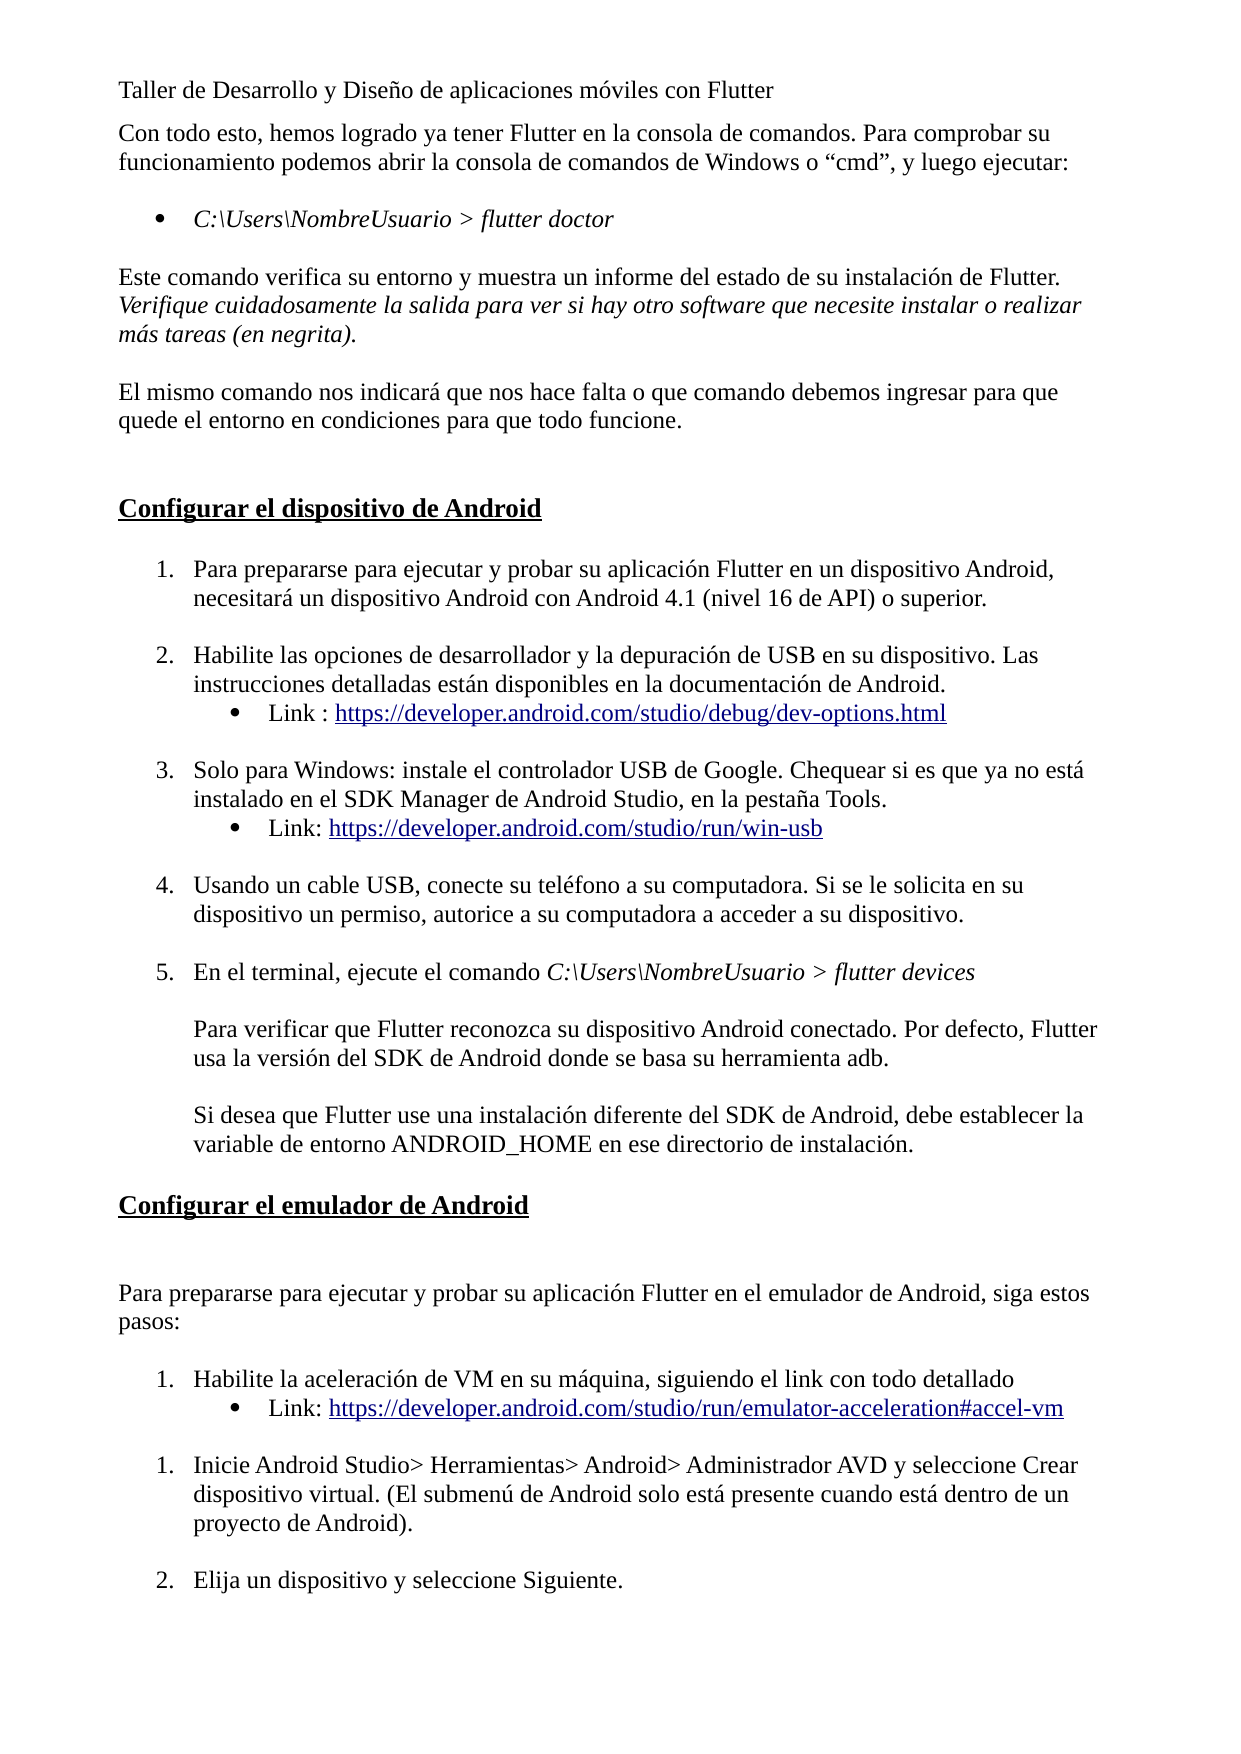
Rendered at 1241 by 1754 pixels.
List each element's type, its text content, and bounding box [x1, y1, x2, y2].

text Con todo esto, hemos logrado ya tener Flutter en la consola de comandos. Para comprobar su funcionamiento podemos abrir la consola de comandos de Windows o “cmd”, y luego ejecutar: [118, 118, 1122, 176]
text Para prepararse para ejecutar y probar su aplicación Flutter en el emulador de Android, siga estos pasos: [118, 1278, 1122, 1364]
list Habilite la aceleración de VM en su máquina, siguiendo el link con todo detallado [156, 1364, 1122, 1393]
text Configurar el emulador de Android [118, 1189, 1122, 1220]
list Usando un cable USB, conecte su teléfono a su computadora. Si se le solicita en su dispositivo un permiso, autorice a su computadora a acceder a su dispositivo. [156, 870, 1122, 928]
list Inicie Android Studio> Herramientas> Android> Administrador AVD y seleccione Crear dispositivo virtual. (El submenú de Android solo está presente cuando está dentro de un proyecto de Android). [156, 1450, 1122, 1536]
text Si desea que Flutter use una instalación diferente del SDK de Android, debe establecer la variable de entorno ANDROID_HOME en ese directorio de instalación. [193, 1100, 1122, 1158]
list Habilite las opciones de desarrollador y la depuración de USB en su dispositivo. Las instrucciones detalladas están disponibles en la documentación de Android. [156, 640, 1122, 698]
text Este comando verifica su entorno y muestra un informe del estado de su instalación de Flutter. Verifique cuidadosamente la salida para ver si hay otro software que necesite instalar o realizar más tareas (en negrita). [118, 262, 1122, 348]
list C:\Users\NombreUsuario > flutter doctor [156, 204, 1122, 233]
list En el terminal, ejecute el comando C:\Users\NombreUsuario > flutter devices [156, 957, 1122, 985]
text Para verificar que Flutter reconozca su dispositivo Android conectado. Por defecto, Flutter usa la versión del SDK de Android donde se basa su herramienta adb. [193, 1014, 1122, 1072]
list Para prepararse para ejecutar y probar su aplicación Flutter en un dispositivo Android, necesitará un dispositivo Android con Android 4.1 (nivel 16 de API) o superior. [156, 554, 1122, 612]
list Link: https://developer.android.com/studio/run/win-usb [231, 813, 1122, 842]
list Link: https://developer.android.com/studio/run/emulator-acceleration#accel-vm [231, 1393, 1122, 1421]
list Link : https://developer.android.com/studio/debug/dev-options.html [231, 698, 1122, 727]
list Solo para Windows: instale el controlador USB de Google. Chequear si es que ya no está instalado en el SDK Manager de Android Studio, en la pestaña Tools. [156, 755, 1122, 813]
list Elija un dispositivo y seleccione Siguiente. [156, 1565, 1122, 1594]
text Configurar el dispositivo de Android [118, 492, 1122, 523]
text El mismo comando nos indicará que nos hace falta o que comando debemos ingresar para que quede el entorno en condiciones para que todo funcione. [118, 377, 1122, 434]
